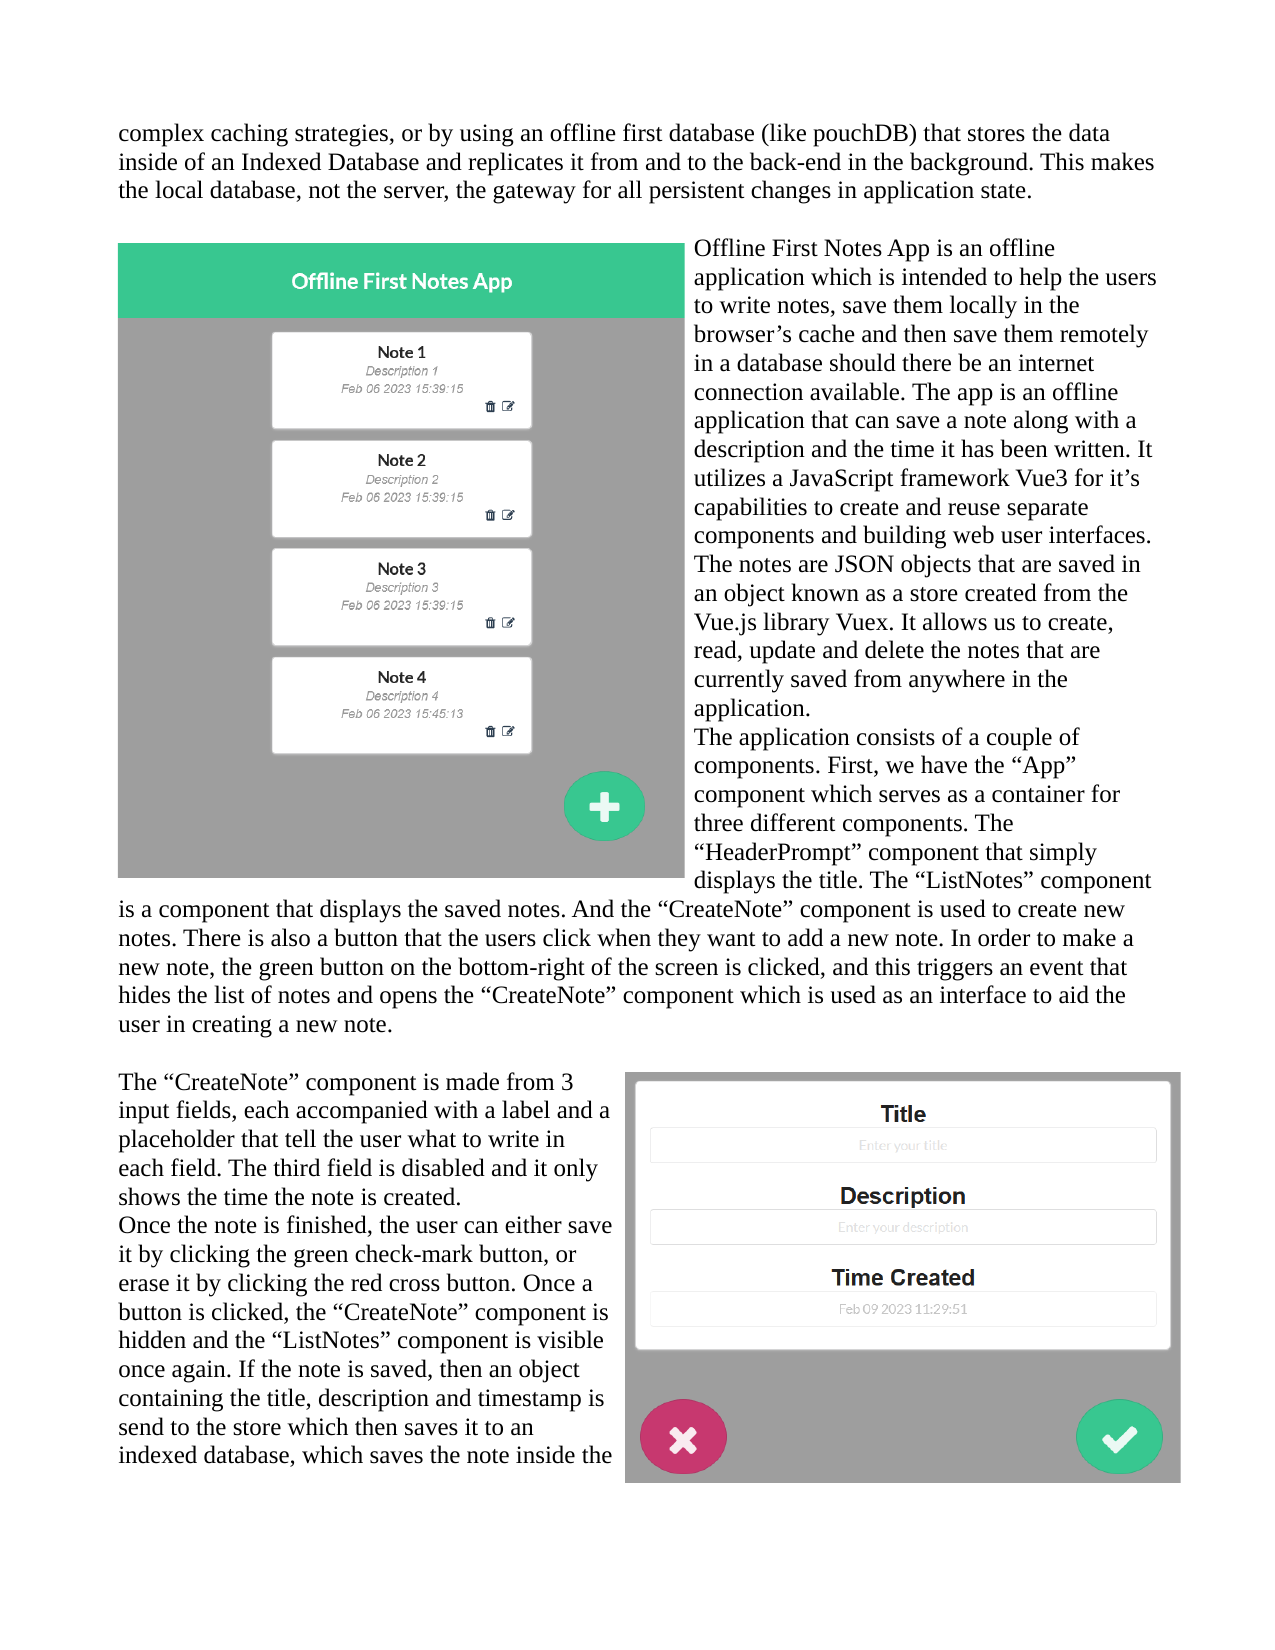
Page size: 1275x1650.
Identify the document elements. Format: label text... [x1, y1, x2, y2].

text The application consists of a couple of components. First, we have the “App” component which serves as a container for three different components. The “HeaderPrompt” component that simply displays the title. The “ListNotes” component is a component that displays the saved notes. And the “CreateNote” component is used to create new notes. There is also a button that the users click when they want to add a new note. In order to make a new note, the green button on the bottom-right of the screen is clicked, and this triggers an event that hides the list of notes and opens the “CreateNote” component which is used as an interface to aid the user in creating a new note. [118, 722, 1157, 1038]
text The “CreateNote” component is made from 3 input fields, each accompanied with a label and a placeholder that tell the user what to write in each field. The third field is disabled and it only shows the time the note is created. [118, 1067, 1157, 1211]
picture [117, 243, 685, 878]
text The notes are JSON objects that are saved in an object known as a store created from the Vue.js library Vuex. It allows us to create, read, update and delete the notes that are currently saved from anywhere in the application. [685, 549, 1157, 722]
text complex caching strategies, or by using an offline first database (like pouchDB) that stores the data inside of an Indexed Database and replicates it from and to the back-end in the background. This makes the local database, not the server, the gateway for all persistent changes in application state. [118, 118, 1157, 204]
text Once the note is finished, the user can either save it by clicking the green check-mark button, or erase it by clicking the red cross button. Once a button is clicked, the “CreateNote” component is hidden and the “ListNotes” component is visible once again. If the note is saved, then an object containing the title, description and timestamp is send to the store which then saves it to an indexed database, which saves the note inside the [118, 1211, 625, 1469]
text Offline First Notes App is an offline application which is intended to help the users to write notes, save them locally in the browser’s cache and then save them remotely in a database should there be an internet connection available. The app is an offline application that can save a note along with a description and the time it has been written. It utilizes a JavaScript framework Vue3 for it’s capabilities to create and reuse separate components and building web user interfaces. [118, 233, 1157, 549]
picture [625, 1072, 1181, 1483]
